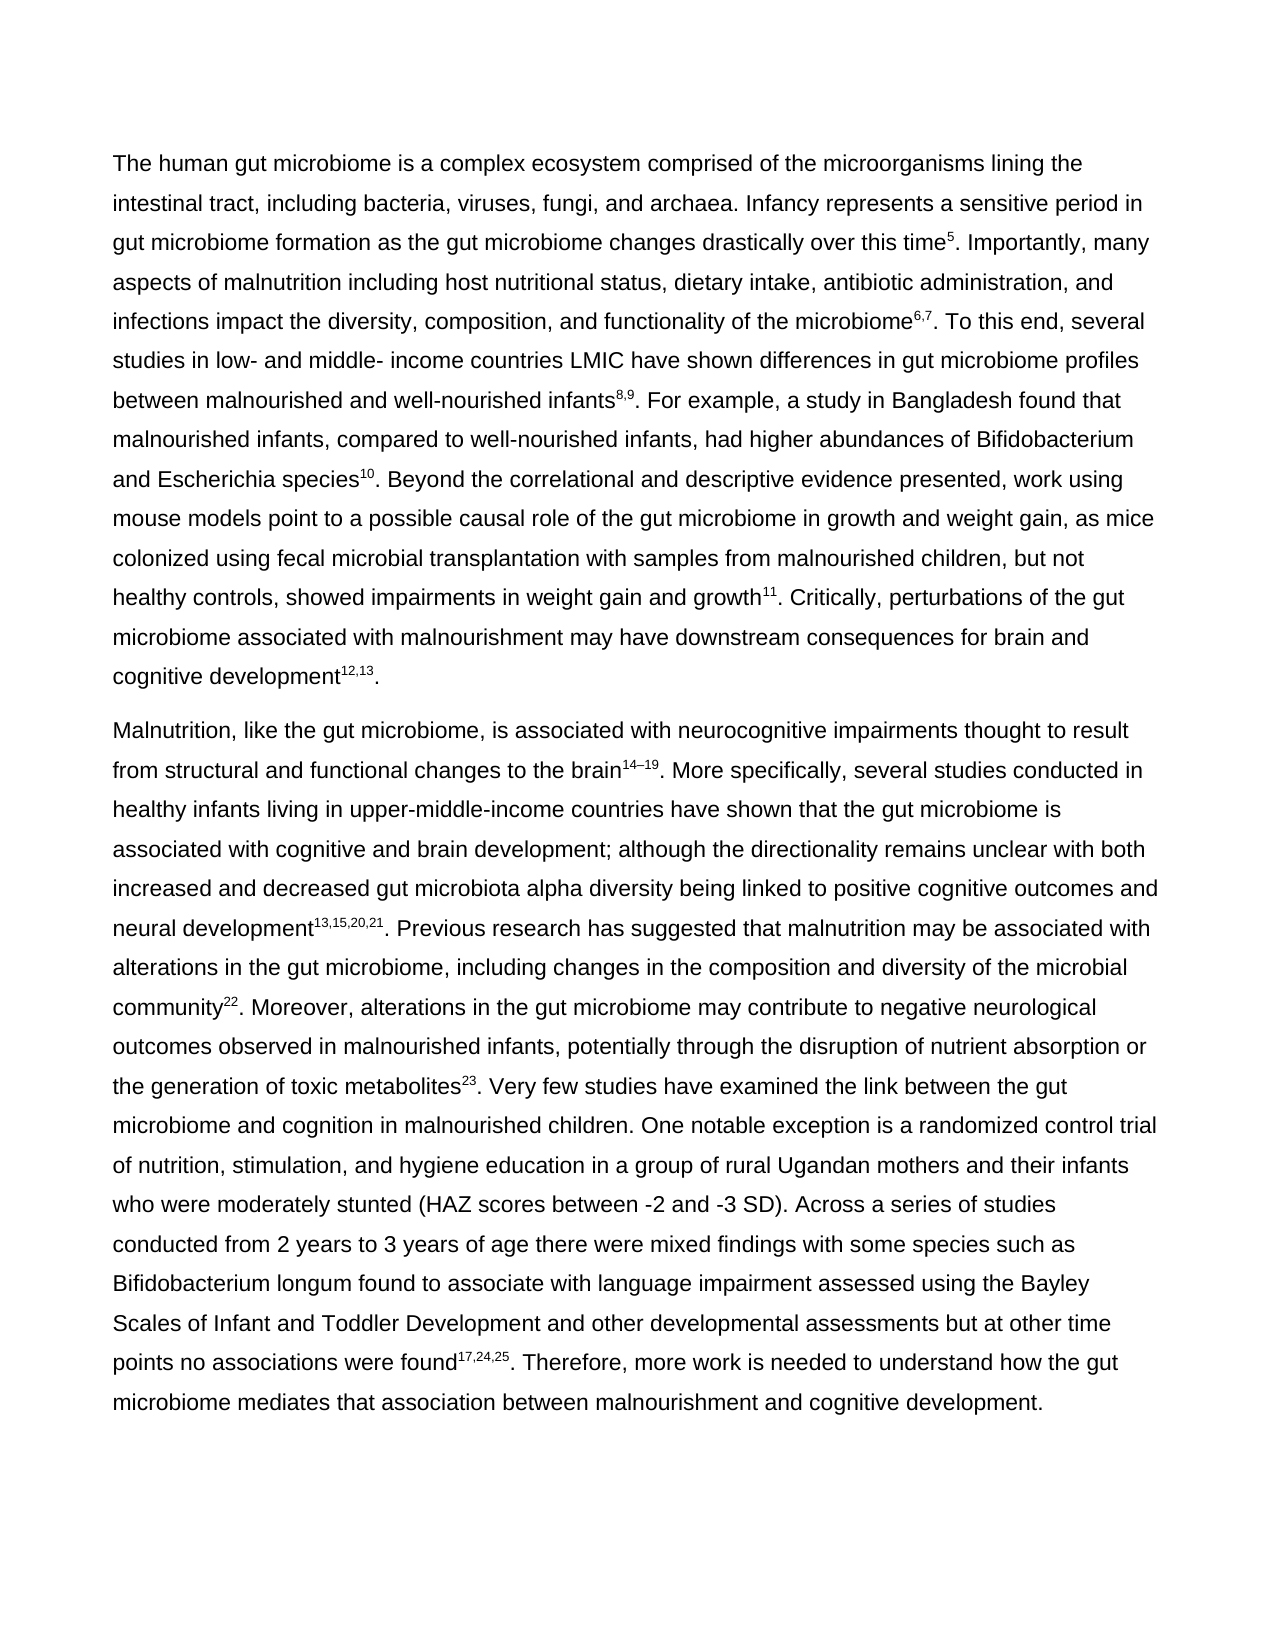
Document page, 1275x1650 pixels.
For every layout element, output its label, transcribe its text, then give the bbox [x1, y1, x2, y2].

text Malnutrition, like the gut microbiome, is associated with neurocognitive impairments thought to result from structural and functional changes to the brain14–19. More specifically, several studies conducted in healthy infants living in upper-middle-income countries have shown that the gut microbiome is associated with cognitive and brain development; although the directionality remains unclear with both increased and decreased gut microbiota alpha diversity being linked to positive cognitive outcomes and neural development13,15,20,21. Previous research has suggested that malnutrition may be associated with alterations in the gut microbiome, including changes in the composition and diversity of the microbial community22. Moreover, alterations in the gut microbiome may contribute to negative neurological outcomes observed in malnourished infants, potentially through the disruption of nutrient absorption or the generation of toxic metabolites23. Very few studies have examined the link between the gut microbiome and cognition in malnourished children. One notable exception is a randomized control trial of nutrition, stimulation, and hygiene education in a group of rural Ugandan mothers and their infants who were moderately stunted (HAZ scores between -2 and -3 SD). Across a series of studies conducted from 2 years to 3 years of age there were mixed findings with some species such as Bifidobacterium longum found to associate with language impairment assessed using the Bayley Scales of Infant and Toddler Development and other developmental assessments but at other time points no associations were found17,24,25. Therefore, more work is needed to understand how the gut microbiome mediates that association between malnourishment and cognitive development. [112, 717, 1162, 1415]
text The human gut microbiome is a complex ecosystem comprised of the microorganisms lining the intestinal tract, including bacteria, viruses, fungi, and archaea. Infancy represents a sensitive period in gut microbiome formation as the gut microbiome changes drastically over this time5. Importantly, many aspects of malnutrition including host nutritional status, dietary intake, antibiotic administration, and infections impact the diversity, composition, and functionality of the microbiome6,7. To this end, several studies in low- and middle- income countries LMIC have shown differences in gut microbiome profiles between malnourished and well-nourished infants8,9. For example, a study in Bangladesh found that malnourished infants, compared to well-nourished infants, had higher abundances of Bifidobacterium and Escherichia species10. Beyond the correlational and descriptive evidence presented, work using mouse models point to a possible causal role of the gut microbiome in growth and weight gain, as mice colonized using fecal microbial transplantation with samples from malnourished children, but not healthy controls, showed impairments in weight gain and growth11. Critically, perturbations of the gut microbiome associated with malnourishment may have downstream consequences for brain and cognitive development12,13. [112, 150, 1162, 689]
